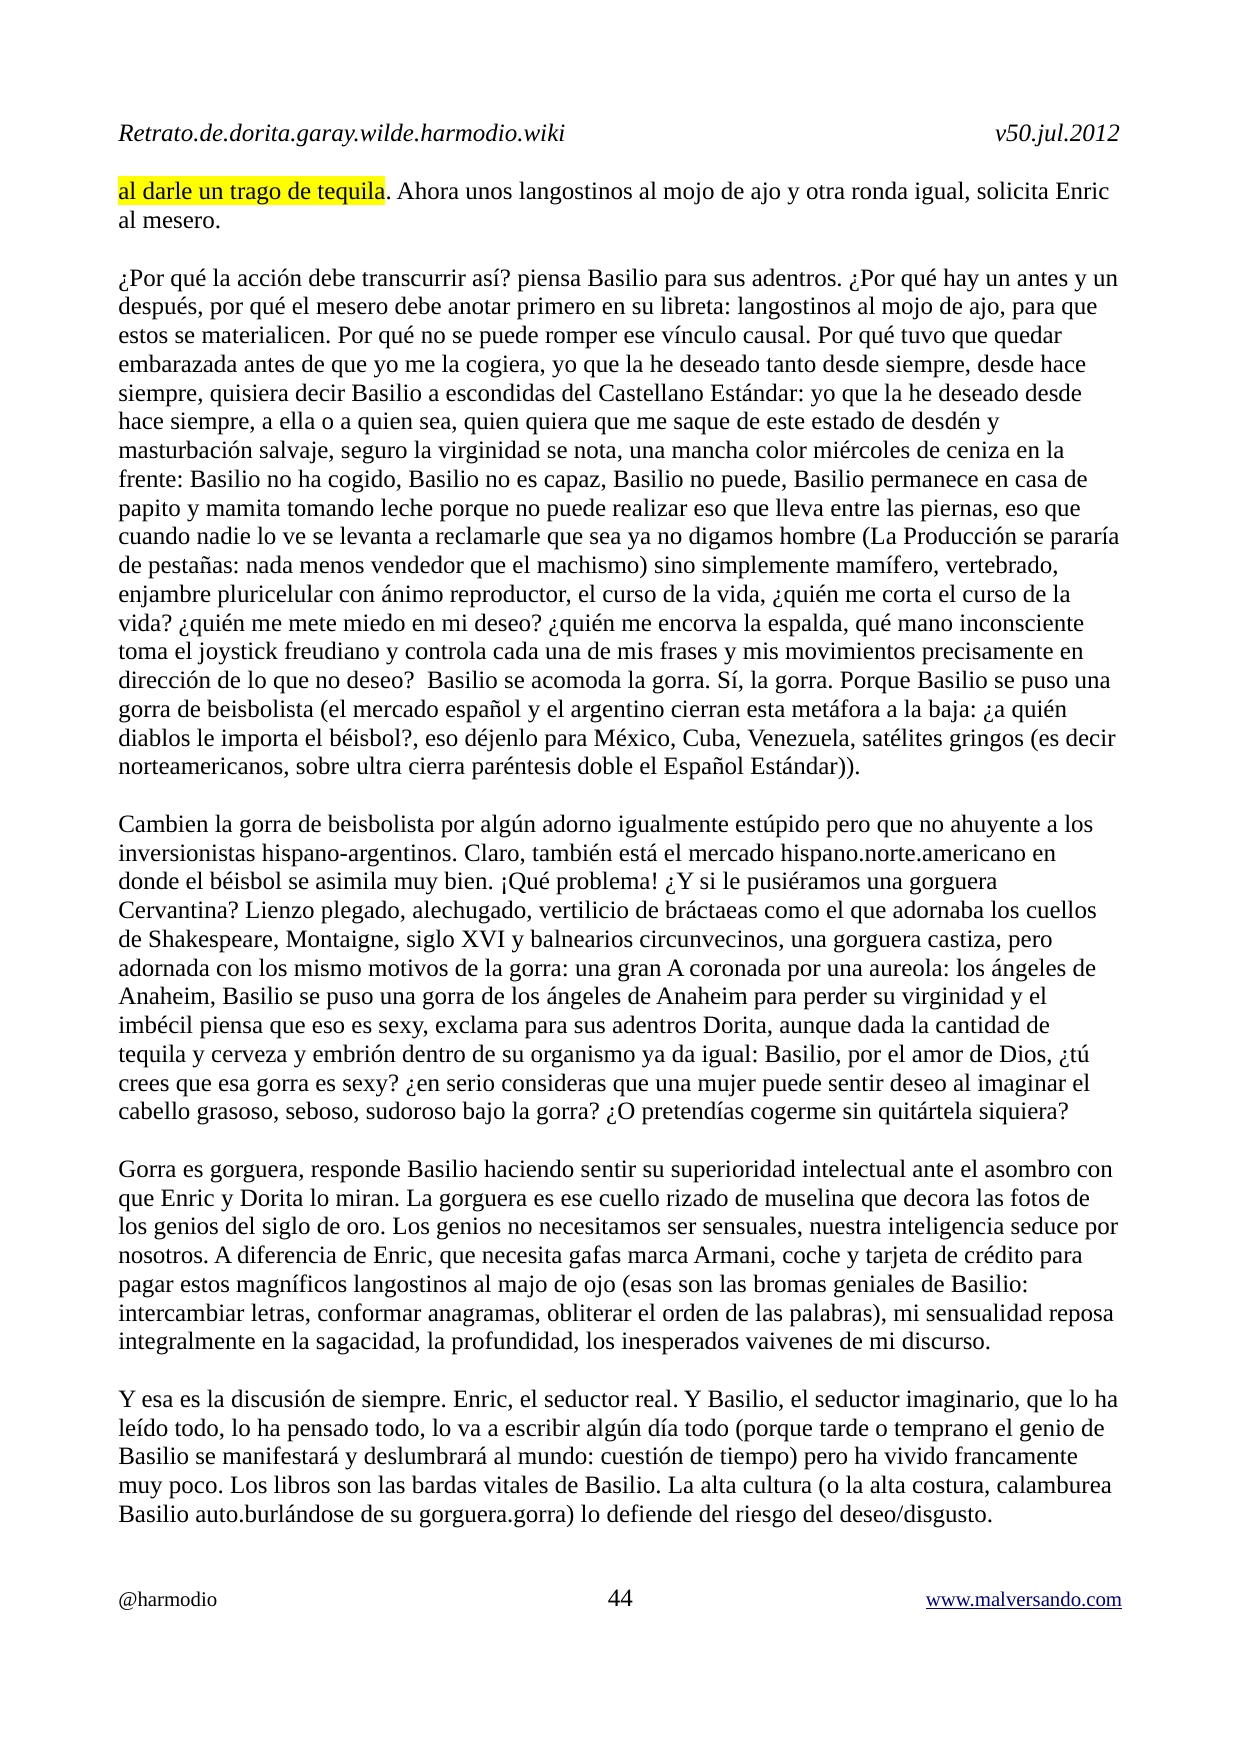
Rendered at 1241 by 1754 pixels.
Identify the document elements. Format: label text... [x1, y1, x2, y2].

text Y esa es la discusión de siempre. Enric, el seductor real. Y Basilio, el seductor imaginario, que lo ha leído todo, lo ha pensado todo, lo va a escribir algún día todo (porque tarde o temprano el genio de Basilio se manifestará y deslumbrará al mundo: cuestión de tiempo) pero ha vivido francamente muy poco. Los libros son las bardas vitales de Basilio. La alta cultura (o la alta costura, calamburea Basilio auto.burlándose de su gorguera.gorra) lo defiende del riesgo del deseo/disgusto. [118, 1384, 1122, 1528]
text al darle un trago de tequila. Ahora unos langostinos al mojo de ajo y otra ronda igual, solicita Enric al mesero. [118, 176, 1122, 234]
text Gorra es gorguera, responde Basilio haciendo sentir su superioridad intelectual ante el asombro con que Enric y Dorita lo miran. La gorguera es ese cuello rizado de muselina que decora las fotos de los genios del siglo de oro. Los genios no necesitamos ser sensuales, nuestra inteligencia seduce por nosotros. A diferencia de Enric, que necesita gafas marca Armani, coche y tarjeta de crédito para pagar estos magníficos langostinos al majo de ojo (esas son las bromas geniales de Basilio: intercambiar letras, conformar anagramas, obliterar el orden de las palabras), mi sensualidad reposa integralmente en la sagacidad, la profundidad, los inesperados vaivenes de mi discurso. [118, 1154, 1122, 1355]
text ¿Por qué la acción debe transcurrir así? piensa Basilio para sus adentros. ¿Por qué hay un antes y un después, por qué el mesero debe anotar primero en su libreta: langostinos al mojo de ajo, para que estos se materialicen. Por qué no se puede romper ese vínculo causal. Por qué tuvo que quedar embarazada antes de que yo me la cogiera, yo que la he deseado tanto desde siempre, desde hace siempre, quisiera decir Basilio a escondidas del Castellano Estándar: yo que la he deseado desde hace siempre, a ella o a quien sea, quien quiera que me saque de este estado de desdén y masturbación salvaje, seguro la virginidad se nota, una mancha color miércoles de ceniza en la frente: Basilio no ha cogido, Basilio no es capaz, Basilio no puede, Basilio permanece en casa de papito y mamita tomando leche porque no puede realizar eso que lleva entre las piernas, eso que cuando nadie lo ve se levanta a reclamarle que sea ya no digamos hombre (La Producción se pararía de pestañas: nada menos vendedor que el machismo) sino simplemente mamífero, vertebrado, enjambre pluricelular con ánimo reproductor, el curso de la vida, ¿quién me corta el curso de la vida? ¿quién me mete miedo en mi deseo? ¿quién me encorva la espalda, qué mano inconsciente toma el joystick freudiano y controla cada una de mis frases y mis movimientos precisamente en dirección de lo que no deseo? Basilio se acomoda la gorra. Sí, la gorra. Porque Basilio se puso una gorra de beisbolista (el mercado español y el argentino cierran esta metáfora a la baja: ¿a quién diablos le importa el béisbol?, eso déjenlo para México, Cuba, Venezuela, satélites gringos (es decir norteamericanos, sobre ultra cierra paréntesis doble el Español Estándar)). [118, 263, 1122, 780]
text Cambien la gorra de beisbolista por algún adorno igualmente estúpido pero que no ahuyente a los inversionistas hispano-argentinos. Claro, también está el mercado hispano.norte.americano en donde el béisbol se asimila muy bien. ¡Qué problema! ¿Y si le pusiéramos una gorguera Cervantina? Lienzo plegado, alechugado, vertilicio de bráctaeas como el que adornaba los cuellos de Shakespeare, Montaigne, siglo XVI y balnearios circunvecinos, una gorguera castiza, pero adornada con los mismo motivos de la gorra: una gran A coronada por una aureola: los ángeles de Anaheim, Basilio se puso una gorra de los ángeles de Anaheim para perder su virginidad y el imbécil piensa que eso es sexy, exclama para sus adentros Dorita, aunque dada la cantidad de tequila y cerveza y embrión dentro de su organismo ya da igual: Basilio, por el amor de Dios, ¿tú crees que esa gorra es sexy? ¿en serio consideras que una mujer puede sentir deseo al imaginar el cabello grasoso, seboso, sudoroso bajo la gorra? ¿O pretendías cogerme sin quitártela siquiera? [118, 809, 1122, 1125]
